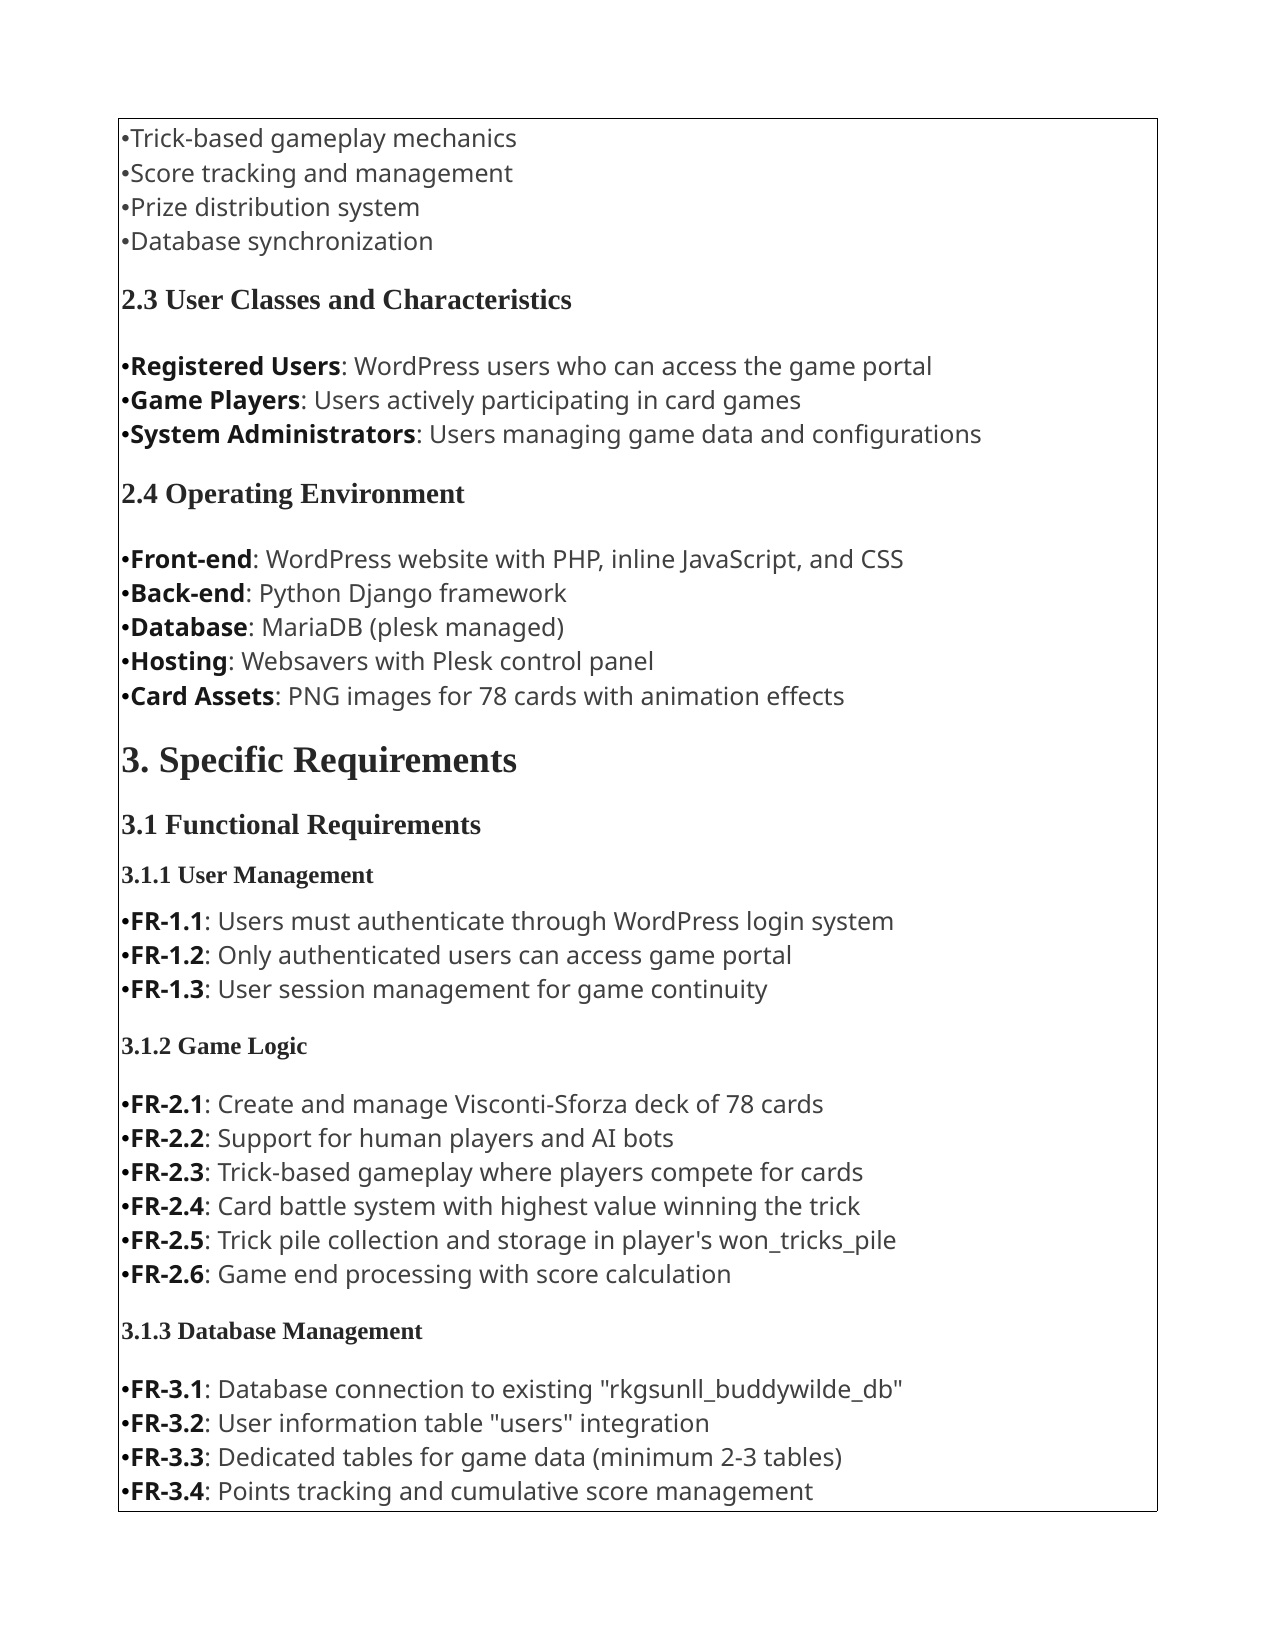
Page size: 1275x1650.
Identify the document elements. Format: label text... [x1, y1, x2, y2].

list Card Assets: PNG images for 78 cards with animation effects [119, 675, 1157, 712]
list Database: MariaDB (plesk managed) [119, 607, 1157, 641]
list FR-3.2: User information table "users" integration [119, 1403, 1157, 1437]
list System Administrators: Users managing game data and configurations [119, 414, 1157, 451]
list FR-2.2: Support for human players and AI bots [119, 1118, 1157, 1152]
list FR-2.6: Game end processing with score calculation [119, 1254, 1157, 1291]
list Score tracking and management [119, 152, 1157, 186]
list Front-end: WordPress website with PHP, inline JavaScript, and CSS [119, 539, 1157, 573]
list Trick-based gameplay mechanics [119, 119, 1157, 152]
subtitle 2.4 Operating Environment [119, 473, 1157, 509]
list Back-end: Python Django framework [119, 573, 1157, 607]
list FR-2.1: Create and manage Visconti-Sforza deck of 78 cards [119, 1083, 1157, 1118]
list Database synchronization [119, 220, 1157, 257]
list FR-2.5: Trick pile collection and storage in player's won_tricks_pile [119, 1220, 1157, 1254]
list FR-1.2: Only authenticated users can access game portal [119, 935, 1157, 969]
subtitle 2.3 User Classes and Characteristics [119, 279, 1157, 316]
list FR-3.4: Points tracking and cumulative score management [119, 1471, 1157, 1511]
list FR-1.1: Users must authenticate through WordPress login system [119, 901, 1157, 935]
list Game Players: Users actively participating in card games [119, 379, 1157, 414]
subtitle 3.1.3 Database Management [119, 1313, 1157, 1345]
list FR-3.3: Dedicated tables for game data (minimum 2-3 tables) [119, 1437, 1157, 1471]
list FR-2.3: Trick-based gameplay where players compete for cards [119, 1152, 1157, 1186]
list Hosting: Websavers with Plesk control panel [119, 641, 1157, 675]
list FR-1.3: User session management for game continuity [119, 969, 1157, 1006]
list FR-3.1: Database connection to existing "rkgsunll_buddywilde_db" [119, 1368, 1157, 1403]
list Registered Users: WordPress users who can access the game portal [119, 346, 1157, 379]
subtitle 3.1.1 User Management [119, 858, 1157, 889]
subtitle 3.1.2 Game Logic [119, 1028, 1157, 1060]
list Prize distribution system [119, 186, 1157, 220]
subtitle 3.1 Functional Requirements [119, 804, 1157, 841]
subtitle 3. Specific Requirements [119, 734, 1157, 780]
list FR-2.4: Card battle system with highest value winning the trick [119, 1186, 1157, 1220]
